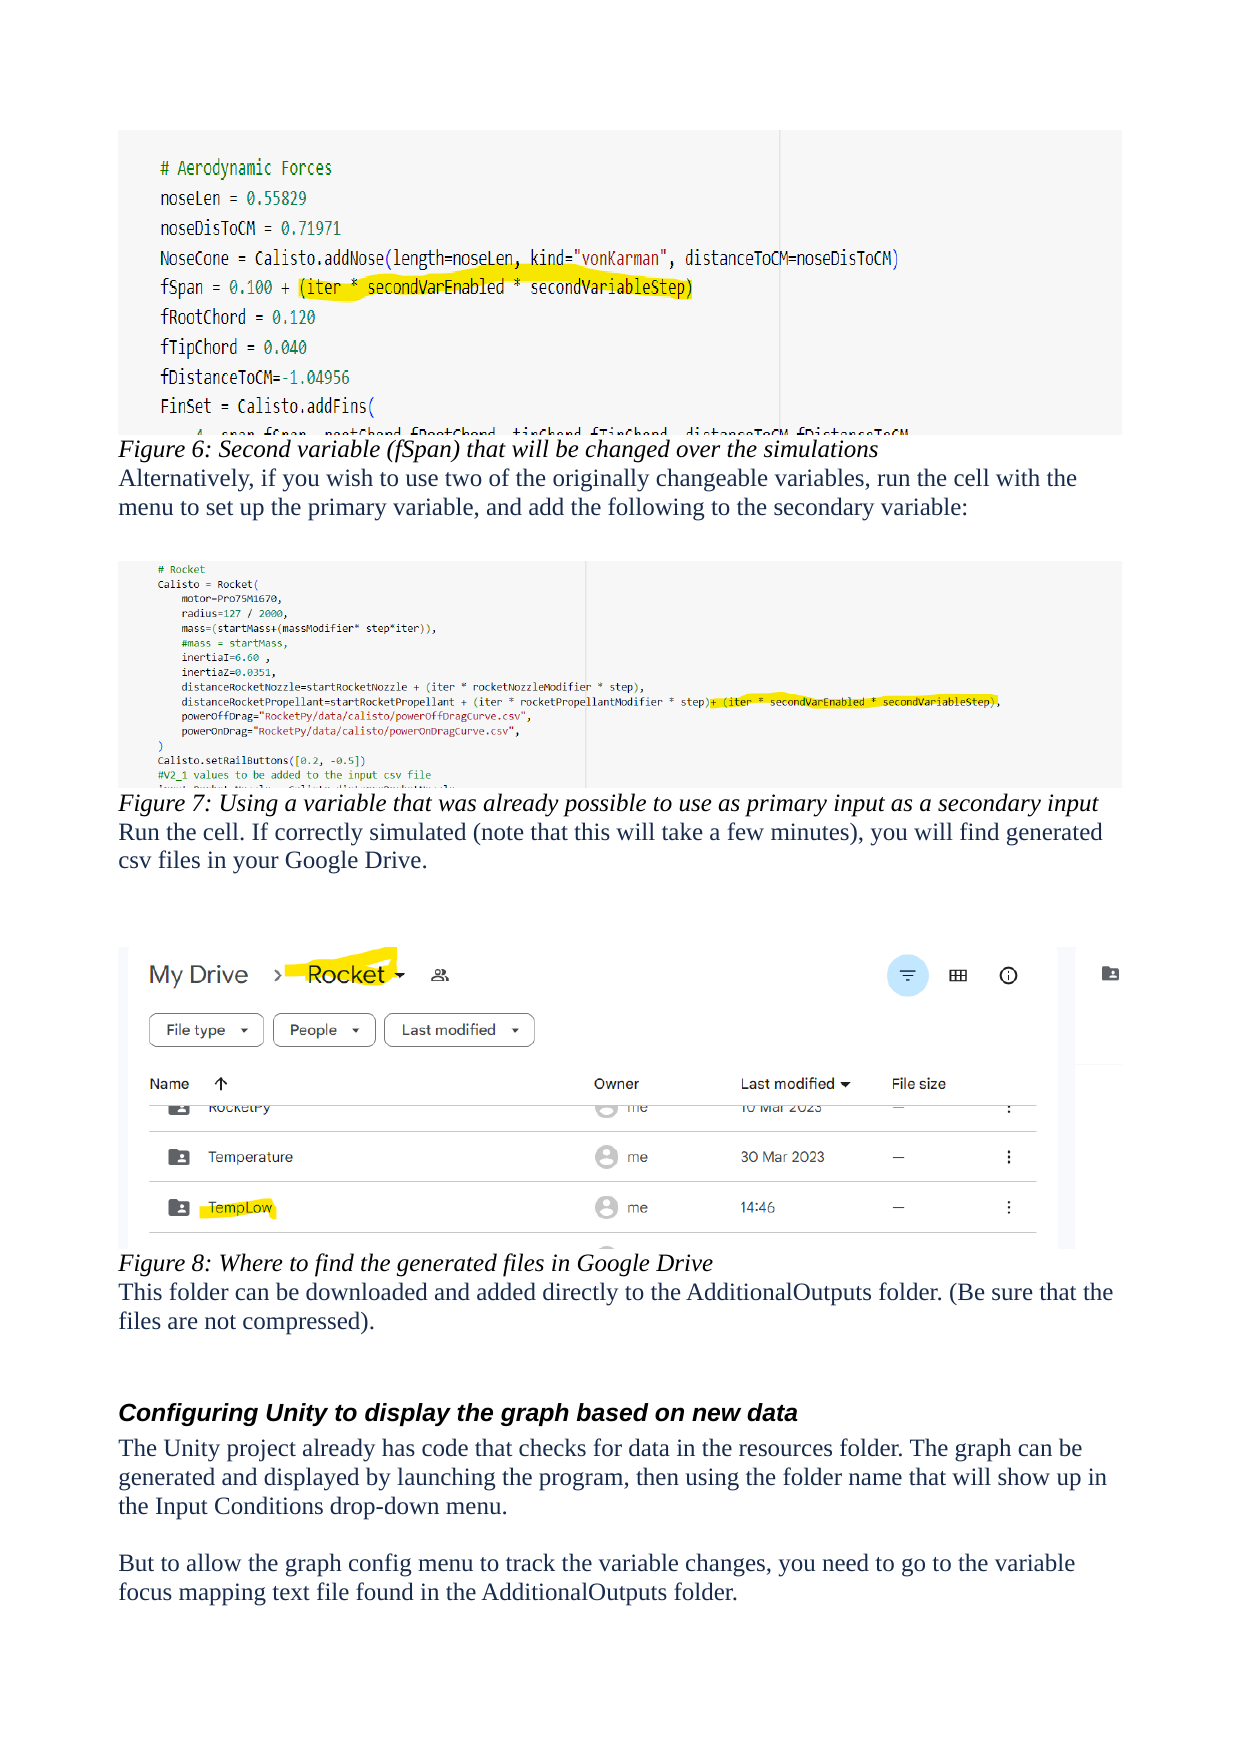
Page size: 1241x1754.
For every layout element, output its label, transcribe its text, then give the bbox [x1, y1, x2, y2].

text Figure 6: Second variable (fSpan) that will be changed over the simulations [118, 435, 1122, 463]
text [118, 118, 1122, 130]
text But to allow the graph config menu to track the variable changes, you need to go to the variable focus mapping text file found in the AdditionalOutputs folder. [118, 1548, 1122, 1606]
text The Unity project already has code that checks for data in the resources folder. The graph can be generated and displayed by launching the program, then using the folder name that will show up in the Input Conditions drop-down menu. [118, 1433, 1122, 1519]
text [118, 549, 1122, 561]
text This folder can be downloaded and added directly to the AdditionalOutputs folder. (Be sure that the files are not compressed). [118, 1277, 1122, 1335]
picture [118, 944, 1123, 1249]
picture [118, 561, 1123, 788]
picture [118, 130, 1123, 435]
text Figure 8: Where to find the generated files in Google Drive [118, 1249, 1122, 1277]
text [118, 932, 1122, 944]
text Run the cell. If correctly simulated (note that this will take a few minutes), you will find generated csv files in your Google Drive. [118, 817, 1122, 874]
text Alternatively, if you wish to use two of the originally changeable variables, run the cell with the menu to set up the primary variable, and add the following to the secondary variable: [118, 463, 1122, 521]
text Figure 7: Using a variable that was already possible to use as primary input as a secondary input [118, 788, 1122, 817]
subtitle Configuring Unity to display the graph based on new data [118, 1398, 1122, 1427]
